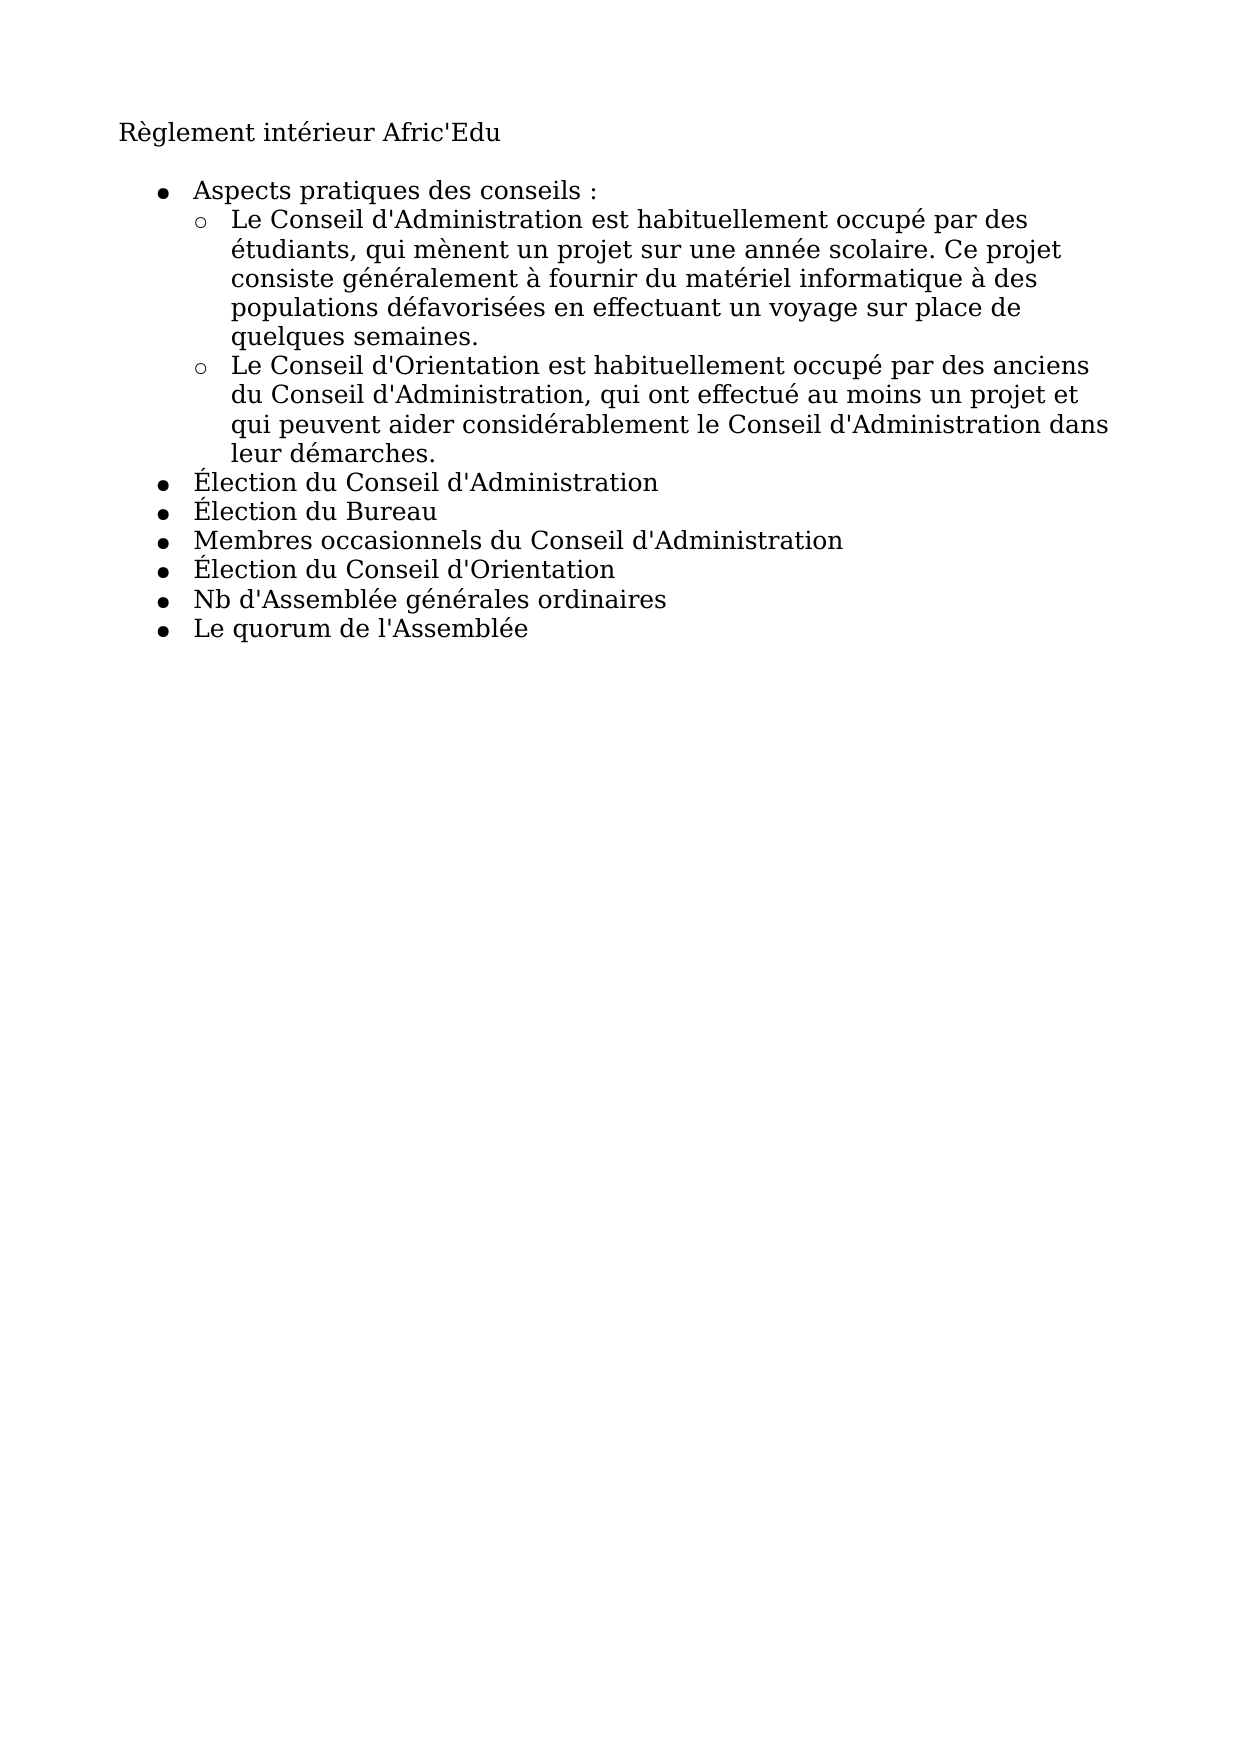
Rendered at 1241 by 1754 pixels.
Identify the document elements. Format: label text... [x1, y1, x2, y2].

list Le Conseil d'Administration est habituellement occupé par des étudiants, qui mènent un projet sur une année scolaire. Ce projet consiste généralement à fournir du matériel informatique à des populations défavorisées en effectuant un voyage sur place de quelques semaines. [193, 206, 1122, 351]
text Règlement intérieur Afric'Edu [118, 118, 1122, 147]
list Le Conseil d'Orientation est habituellement occupé par des anciens du Conseil d'Administration, qui ont effectué au moins un projet et qui peuvent aider considérablement le Conseil d'Administration dans leur démarches. [193, 351, 1122, 468]
list Membres occasionnels du Conseil d'Administration [156, 526, 1122, 556]
list Élection du Conseil d'Administration [156, 468, 1122, 497]
list Aspects pratiques des conseils : [156, 176, 1122, 206]
list Élection du Conseil d'Orientation [156, 556, 1122, 585]
list Élection du Bureau [156, 497, 1122, 526]
list Nb d'Assemblée générales ordinaires [156, 585, 1122, 614]
list Le quorum de l'Assemblée [156, 614, 1122, 643]
